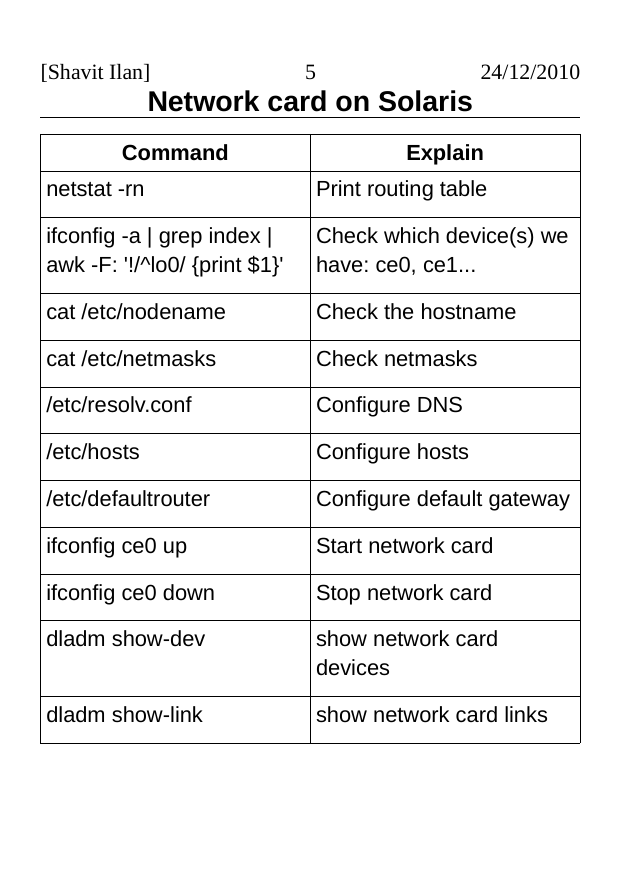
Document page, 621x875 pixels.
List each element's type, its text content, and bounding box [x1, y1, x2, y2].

table_cell Check netmasks [311, 341, 580, 387]
table_cell ifconfig -a | grep index | awk -F: '!/^lo0/ {print $1}' [41, 218, 310, 293]
table_cell /etc/resolv.conf [41, 388, 310, 433]
table_cell Start network card [311, 528, 580, 574]
table_cell cat /etc/netmasks [41, 341, 310, 387]
table_header Explain [311, 135, 580, 171]
table_cell Print routing table [311, 172, 580, 217]
table_cell Configure default gateway [311, 481, 580, 527]
table_cell netstat -rn [41, 172, 310, 217]
table_header Command [41, 135, 310, 171]
table_cell ifconfig ce0 up [41, 528, 310, 574]
subtitle Network card on Solaris [40, 84, 580, 117]
table_cell /etc/hosts [41, 434, 310, 480]
table_cell show network card devices [311, 621, 580, 696]
table_cell ifconfig ce0 down [41, 575, 310, 620]
table_cell dladm show-link [41, 697, 310, 743]
table_cell Check which device(s) we have: ce0, ce1... [311, 218, 580, 293]
table_cell show network card links [311, 697, 580, 743]
table_cell Stop network card [311, 575, 580, 620]
table_cell /etc/defaultrouter [41, 481, 310, 527]
table_cell cat /etc/nodename [41, 294, 310, 340]
table_cell Configure hosts [311, 434, 580, 480]
table_cell Configure DNS [311, 388, 580, 433]
table_cell dladm show-dev [41, 621, 310, 696]
table_cell Check the hostname [311, 294, 580, 340]
